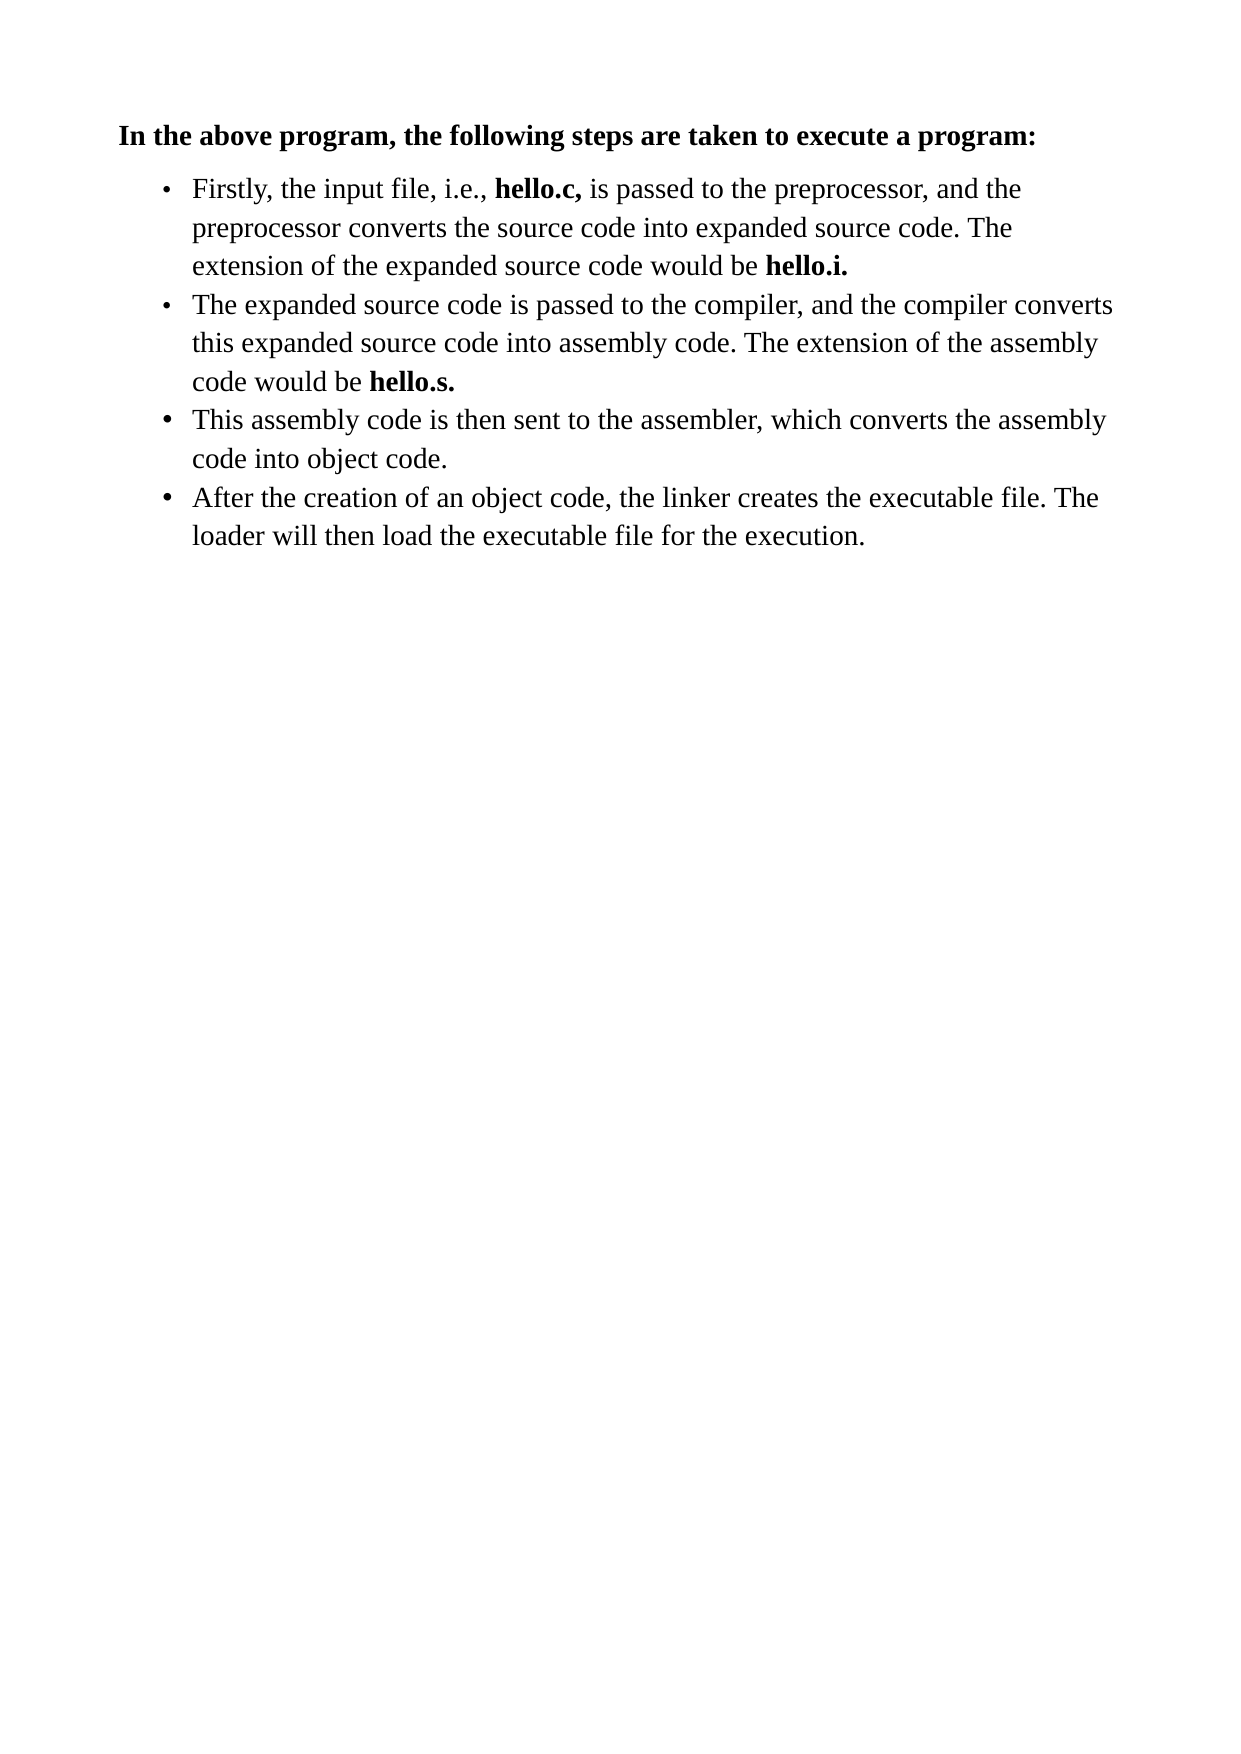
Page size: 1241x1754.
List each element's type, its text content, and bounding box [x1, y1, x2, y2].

list After the creation of an object code, the linker creates the executable file. The loader will then load the executable file for the execution. [162, 480, 1122, 552]
list The expanded source code is passed to the compiler, and the compiler converts this expanded source code into assembly code. The extension of the assembly code would be hello.s. [162, 287, 1122, 397]
text In the above program, the following steps are taken to execute a program: [118, 118, 1122, 152]
list This assembly code is then sent to the assembler, which converts the assembly code into object code. [162, 402, 1122, 475]
list Firstly, the input file, i.e., hello.c, is passed to the preprocessor, and the preprocessor converts the source code into expanded source code. The extension of the expanded source code would be hello.i. [162, 171, 1122, 282]
